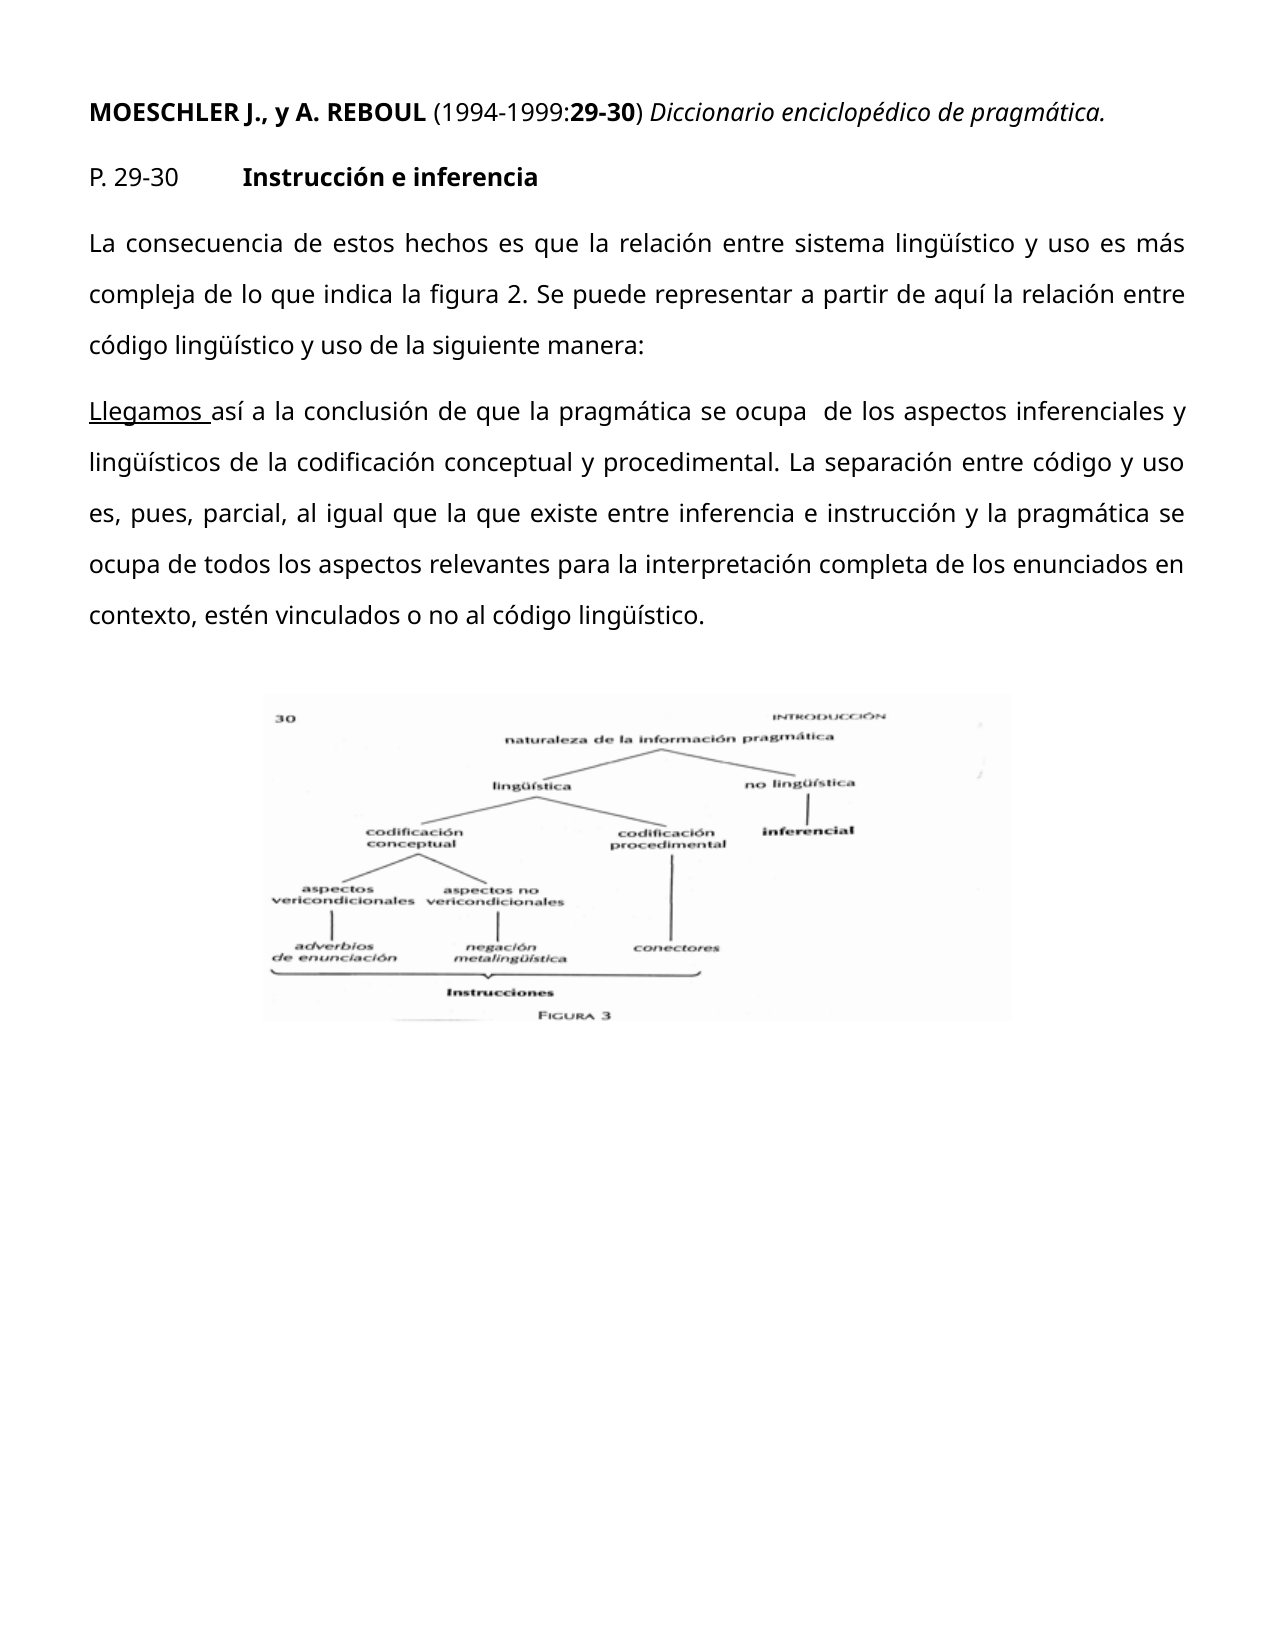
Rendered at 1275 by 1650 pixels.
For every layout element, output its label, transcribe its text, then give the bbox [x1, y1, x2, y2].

text La consecuencia de estos hechos es que la relación entre sistema lingüístico y uso es más compleja de lo que indica la figura 2. Se puede representar a partir de aquí la relación entre código lingüístico y uso de la siguiente manera: [88, 226, 1186, 362]
picture [261, 663, 1014, 1045]
text P. 29-30 Instrucción e inferencia [88, 160, 1186, 194]
text Llegamos así a la conclusión de que la pragmática se ocupa de los aspectos inferenciales y lingüísticos de la codificación conceptual y procedimental. La separación entre código y uso es, pues, parcial, al igual que la que existe entre inferencia e instrucción y la pragmática se ocupa de todos los aspectos relevantes para la interpretación completa de los enunciados en contexto, estén vinculados o no al código lingüístico. [88, 393, 1186, 632]
text MOESCHLER J., y A. REBOUL (1994-1999:29-30) Diccionario enciclopédico de pragmática. [88, 94, 1186, 128]
